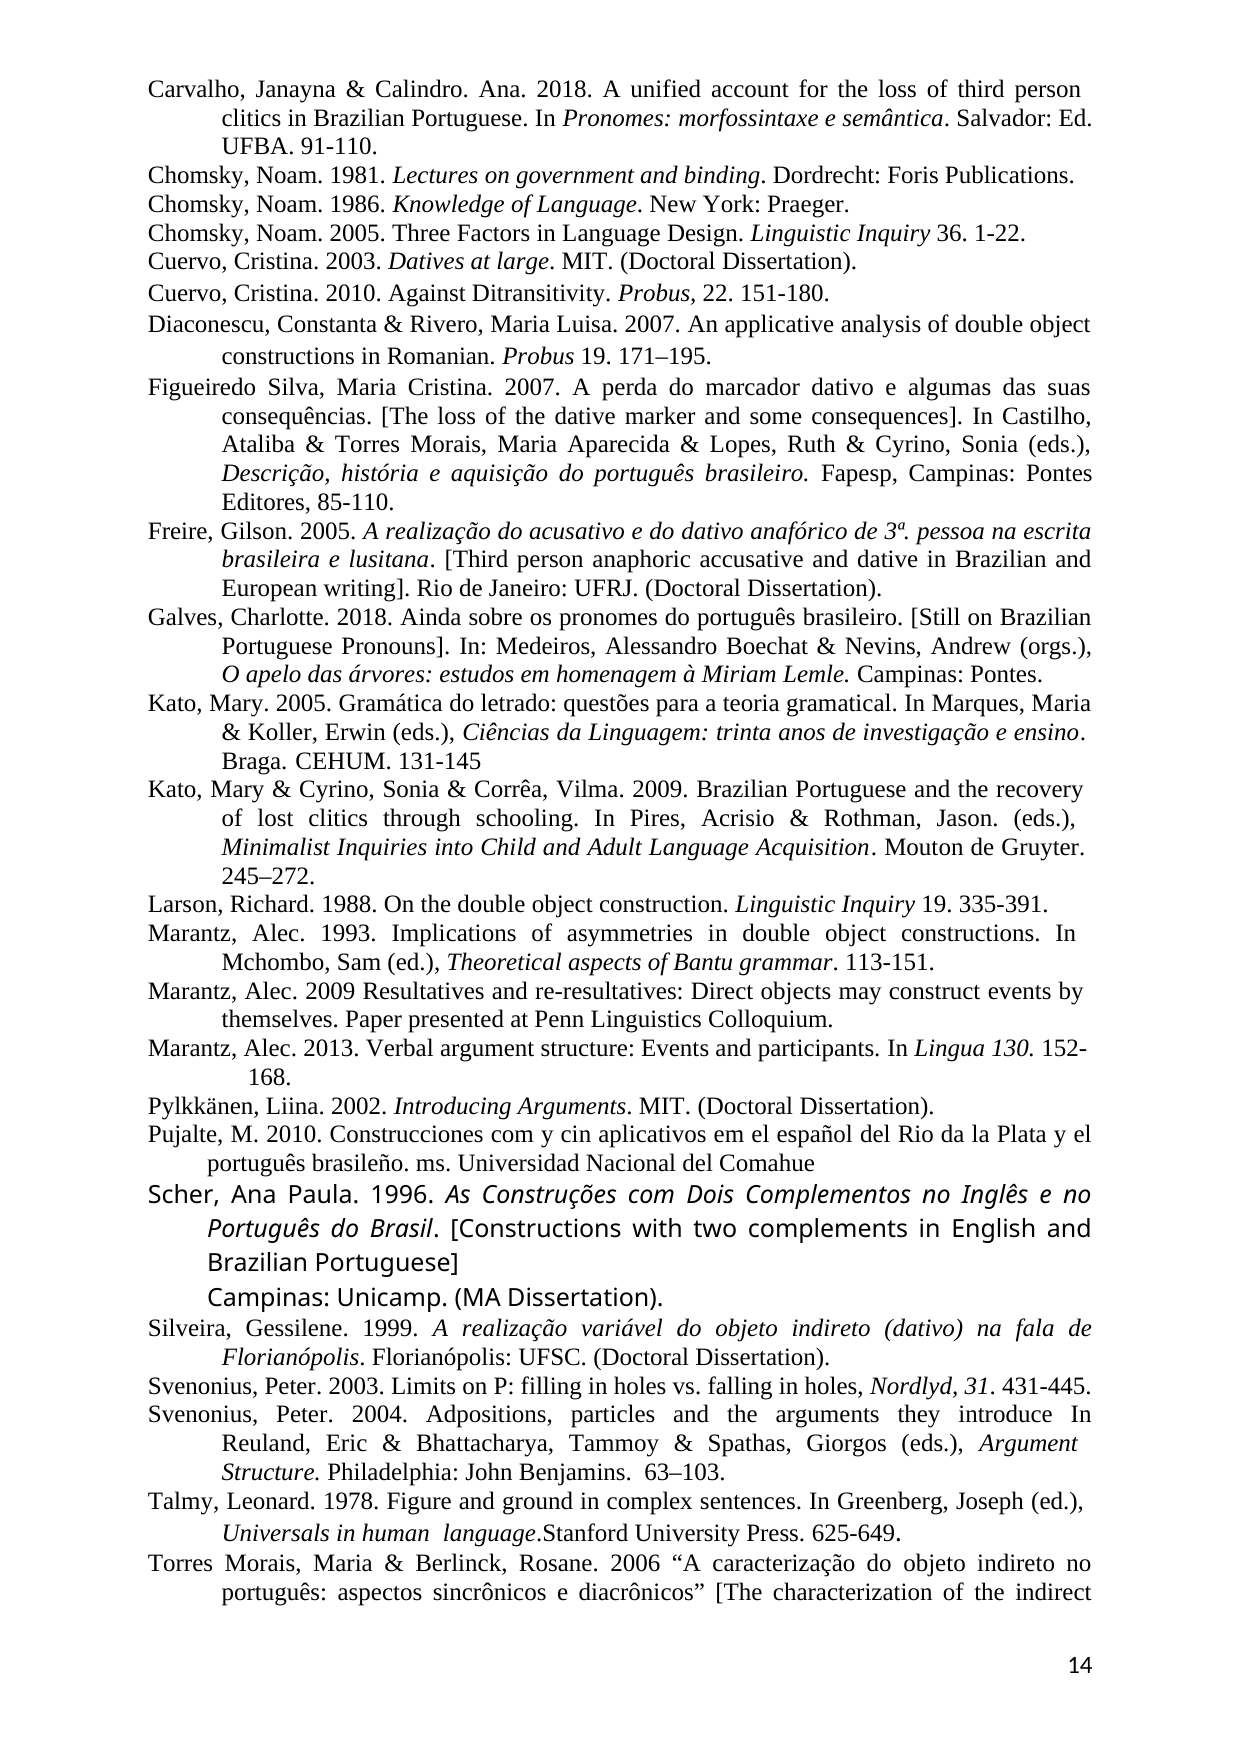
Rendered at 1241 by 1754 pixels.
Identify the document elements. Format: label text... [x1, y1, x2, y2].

text Chomsky, Noam. 2005. Three Factors in Language Design. Linguistic Inquiry 36. 1-22. [148, 218, 1092, 246]
text Chomsky, Noam. 1981. Lectures on government and binding. Dordrecht: Foris Publications. [148, 160, 1092, 189]
text 168. [148, 1062, 1092, 1091]
text Scher, Ana Paula. 1996. As Construções com Dois Complementos no Inglês e no Português do Brasil. [Constructions with two complements in English and Brazilian Portuguese] [148, 1177, 1092, 1279]
text Galves, Charlotte. 2018. Ainda sobre os pronomes do português brasileiro. [Still on Brazilian Portuguese Pronouns]. In: Medeiros, Alessandro Boechat & Nevins, Andrew (orgs.), O apelo das árvores: estudos em homenagem à Miriam Lemle. Campinas: Pontes. [148, 602, 1092, 688]
text Torres Morais, Maria & Berlinck, Rosane. 2006 “A caracterização do objeto indireto no português: aspectos sincrônicos e diacrônicos” [The characterization of the indirect [148, 1548, 1092, 1606]
text Cuervo, Cristina. 2003. Datives at large. MIT. (Doctoral Dissertation). [148, 246, 1092, 275]
text Pylkkänen, Liina. 2002. Introducing Arguments. MIT. (Doctoral Dissertation). [148, 1091, 1092, 1119]
text Kato, Mary. 2005. Gramática do letrado: questões para a teoria gramatical. In Marques, Maria & Koller, Erwin (eds.), Ciências da Linguagem: trinta anos de investigação e ensino. Braga. CEHUM. 131-145 [148, 688, 1092, 774]
text Talmy, Leonard. 1978. Figure and ground in complex sentences. In Greenberg, Joseph (ed.), Universals in human language.Stanford University Press. 625-649. [148, 1486, 1092, 1548]
text Pujalte, M. 2010. Construcciones com y cin aplicativos em el español del Rio da la Plata y el português brasileño. ms. Universidad Nacional del Comahue [148, 1119, 1092, 1177]
text Larson, Richard. 1988. On the double object construction. Linguistic Inquiry 19. 335-391. [148, 889, 1092, 918]
text Freire, Gilson. 2005. A realização do acusativo e do dativo anafórico de 3ª. pessoa na escrita brasileira e lusitana. [Third person anaphoric accusative and dative in Brazilian and European writing]. Rio de Janeiro: UFRJ. (Doctoral Dissertation). [148, 516, 1092, 602]
text Marantz, Alec. 2009 Resultatives and re-resultatives: Direct objects may construct events by themselves. Paper presented at Penn Linguistics Colloquium. [148, 976, 1092, 1033]
text Cuervo, Cristina. 2010. Against Ditransitivity. Probus, 22. 151-180. [148, 275, 1092, 309]
text Marantz, Alec. 1993. Implications of asymmetries in double object constructions. In Mchombo, Sam (ed.), Theoretical aspects of Bantu grammar. 113-151. [148, 918, 1092, 976]
text Figueiredo Silva, Maria Cristina. 2007. A perda do marcador dativo e algumas das suas consequências. [The loss of the dative marker and some consequences]. In Castilho, Ataliba & Torres Morais, Maria Aparecida & Lopes, Ruth & Cyrino, Sonia (eds.), Descrição, história e aquisição do português brasileiro. Fapesp, Campinas: Pontes Editores, 85-110. [148, 372, 1092, 516]
text Carvalho, Janayna & Calindro. Ana. 2018. A unified account for the loss of third person clitics in Brazilian Portuguese. In Pronomes: morfossintaxe e semântica. Salvador: Ed. UFBA. 91-110. [148, 74, 1092, 160]
text Chomsky, Noam. 1986. Knowledge of Language. New York: Praeger. [148, 189, 1092, 218]
text Silveira, Gessilene. 1999. A realização variável do objeto indireto (dativo) na fala de Florianópolis. Florianópolis: UFSC. (Doctoral Dissertation). [148, 1313, 1092, 1371]
text Marantz, Alec. 2013. Verbal argument structure: Events and participants. In Lingua 130. 152- [148, 1033, 1092, 1062]
text Campinas: Unicamp. (MA Dissertation). [207, 1279, 1092, 1313]
text Kato, Mary & Cyrino, Sonia & Corrêa, Vilma. 2009. Brazilian Portuguese and the recovery of lost clitics through schooling. In Pires, Acrisio & Rothman, Jason. (eds.), Minimalist Inquiries into Child and Adult Language Acquisition. Mouton de Gruyter. 245–272. [148, 774, 1092, 889]
text Svenonius, Peter. 2004. Adpositions, particles and the arguments they introduce In Reuland, Eric & Bhattacharya, Tammoy & Spathas, Giorgos (eds.), Argument Structure. Philadelphia: John Benjamins. 63–103. [148, 1399, 1092, 1486]
text Svenonius, Peter. 2003. Limits on P: filling in holes vs. falling in holes, Nordlyd, 31. 431-445. [148, 1371, 1092, 1399]
text Diaconescu, Constanta & Rivero, Maria Luisa. 2007. An applicative analysis of double object constructions in Romanian. Probus 19. 171–195. [148, 309, 1092, 372]
